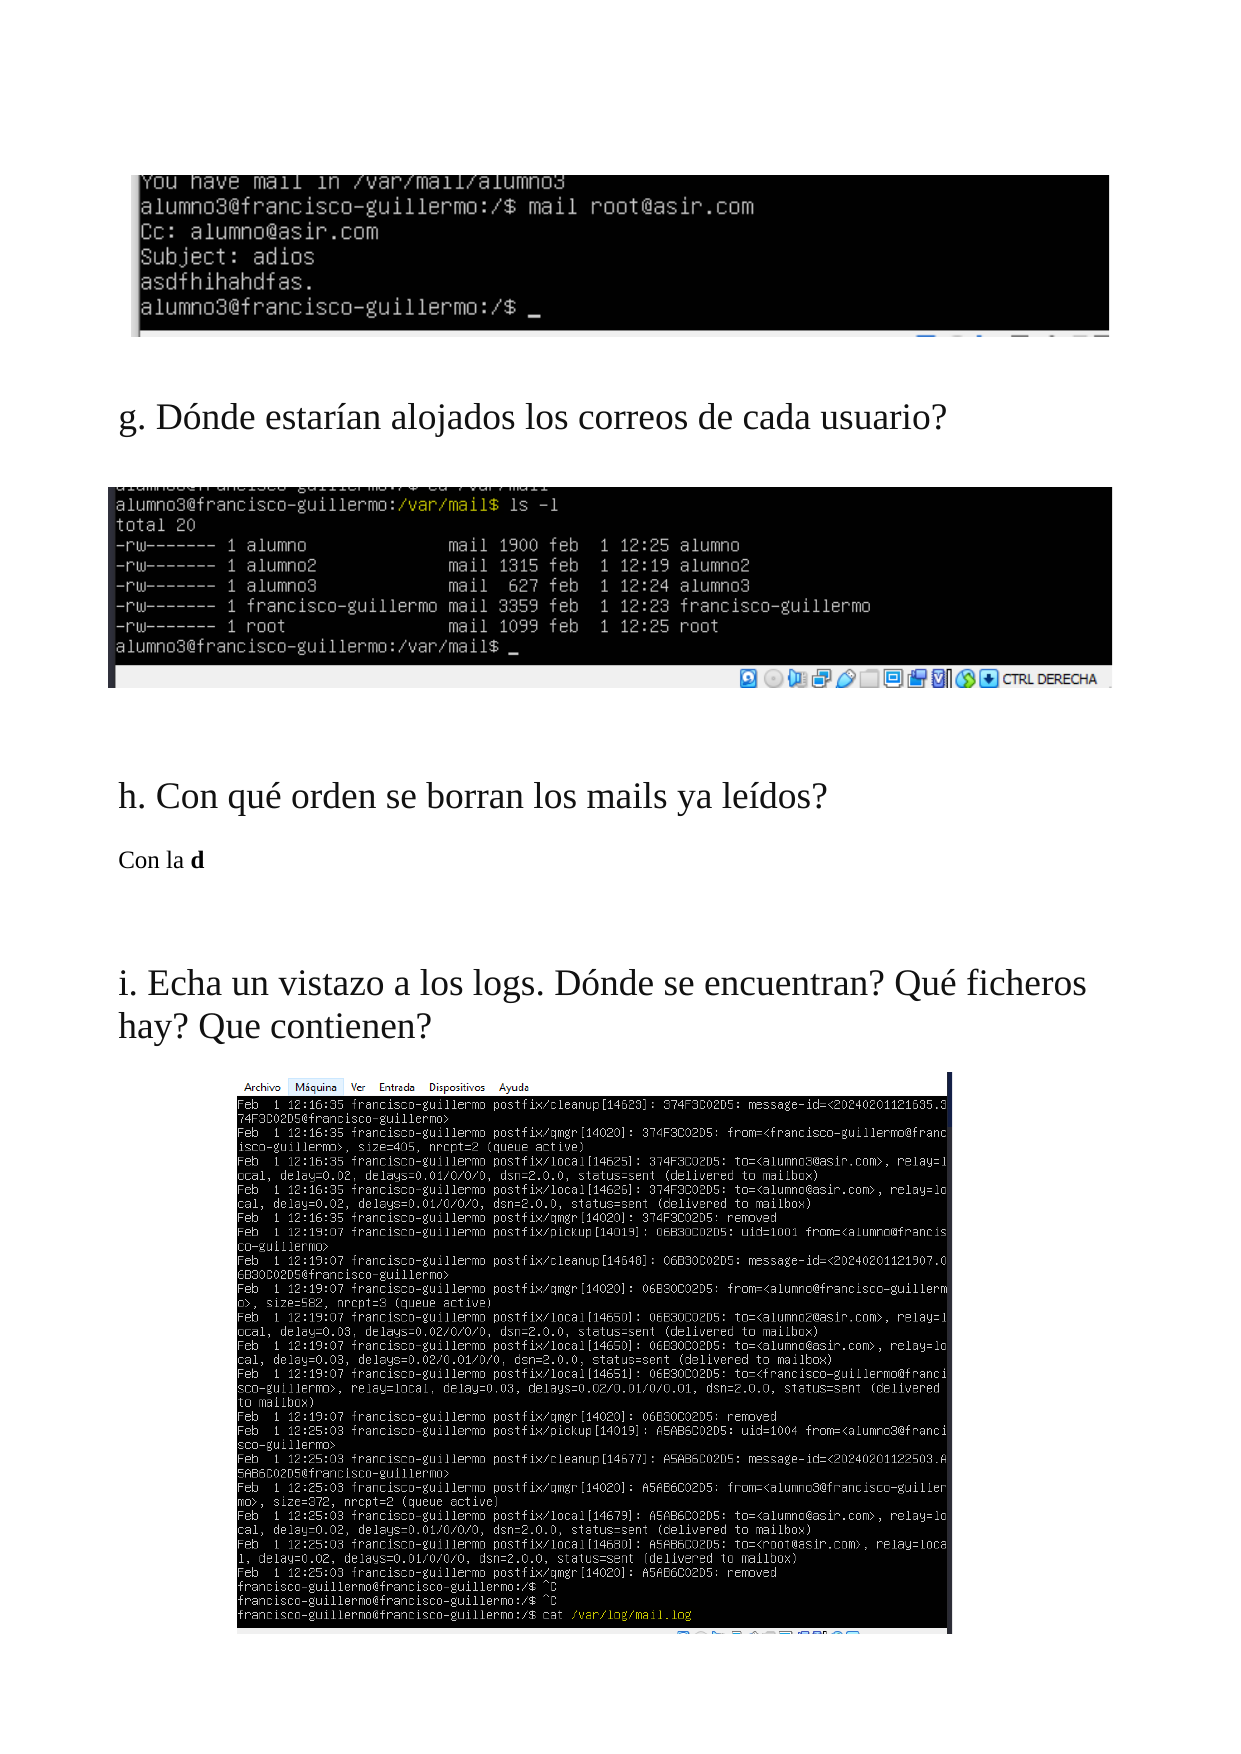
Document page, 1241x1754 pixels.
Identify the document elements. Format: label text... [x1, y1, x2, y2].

picture [237, 1072, 953, 1634]
text g. Dónde estarían alojados los correos de cada usuario? [118, 394, 1122, 437]
text Con la d [118, 845, 1122, 874]
text i. Echa un vistazo a los logs. Dónde se encuentran? Qué ficheros hay? Que contienen? [118, 960, 1122, 1047]
picture [131, 175, 1110, 337]
picture [108, 487, 1113, 688]
text h. Con qué orden se borran los mails ya leídos? [118, 773, 1122, 817]
